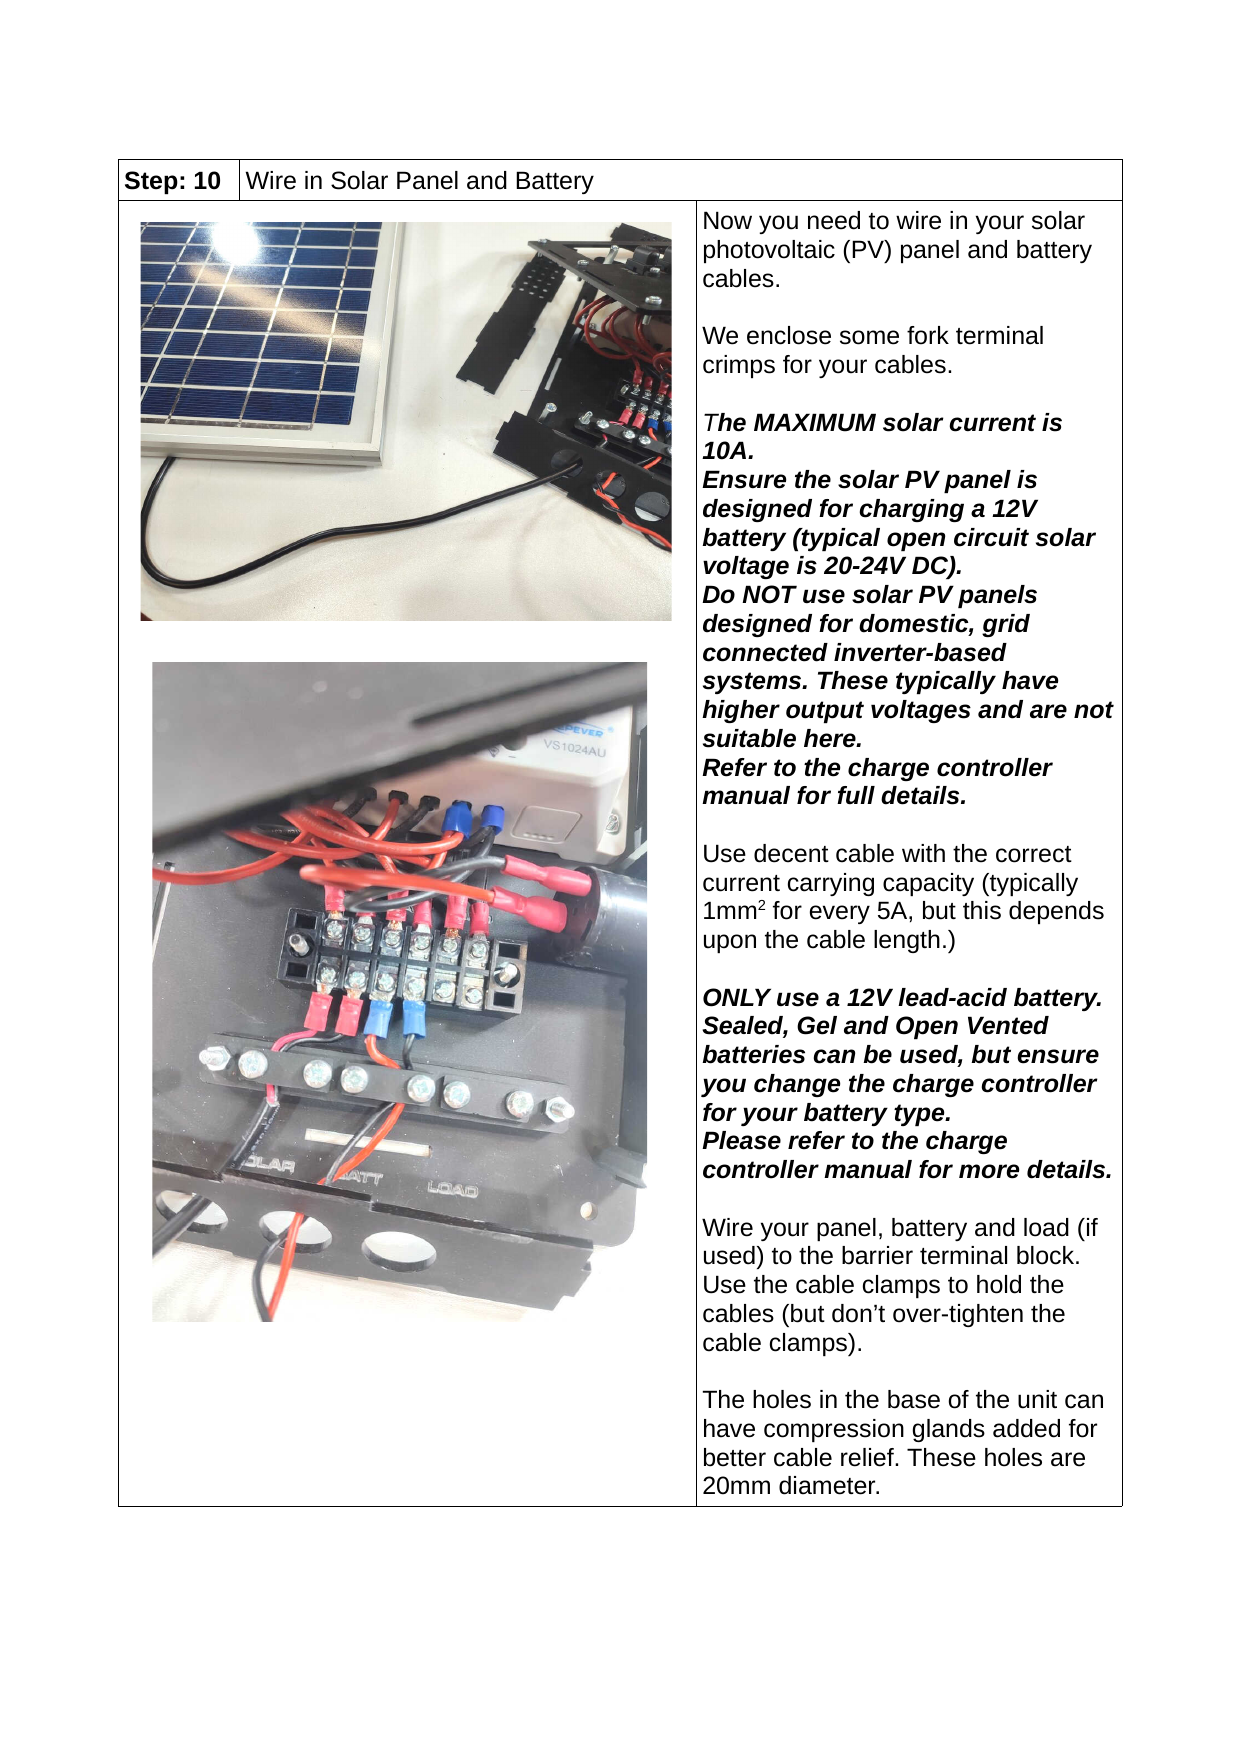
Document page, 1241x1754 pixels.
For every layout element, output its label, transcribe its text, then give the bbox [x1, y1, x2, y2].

picture [152, 662, 648, 1322]
table_cell Now you need to wire in your solar photovoltaic (PV) panel and battery cables. We enclose some fork terminal crimps for your cables. The MAXIMUM solar current is 10A. Ensure the solar PV panel is designed for charging a 12V battery (typical open circuit solar voltage is 20-24V DC). Do NOT use solar PV panels designed for domestic, grid connected inverter-based systems. These typically have higher output voltages and are not suitable here. Refer to the charge controller manual for full details. Use decent cable with the correct current carrying capacity (typically 1mm2 for every 5A, but this depends upon the cable length.) ONLY use a 12V lead-acid battery. Sealed, Gel and Open Vented batteries can be used, but ensure you change the charge controller for your battery type. Please refer to the charge controller manual for more details. Wire your panel, battery and load (if used) to the barrier terminal block. Use the cable clamps to hold the cables (but don’t over-tighten the cable clamps). The holes in the base of the unit can have compression glands added for better cable relief. These holes are 20mm diameter. [697, 201, 1122, 1506]
table_header Wire in Solar Panel and Battery [240, 160, 1122, 200]
table_header Step: 10 [119, 160, 239, 200]
table_cell [119, 201, 696, 1506]
picture [140, 222, 672, 621]
